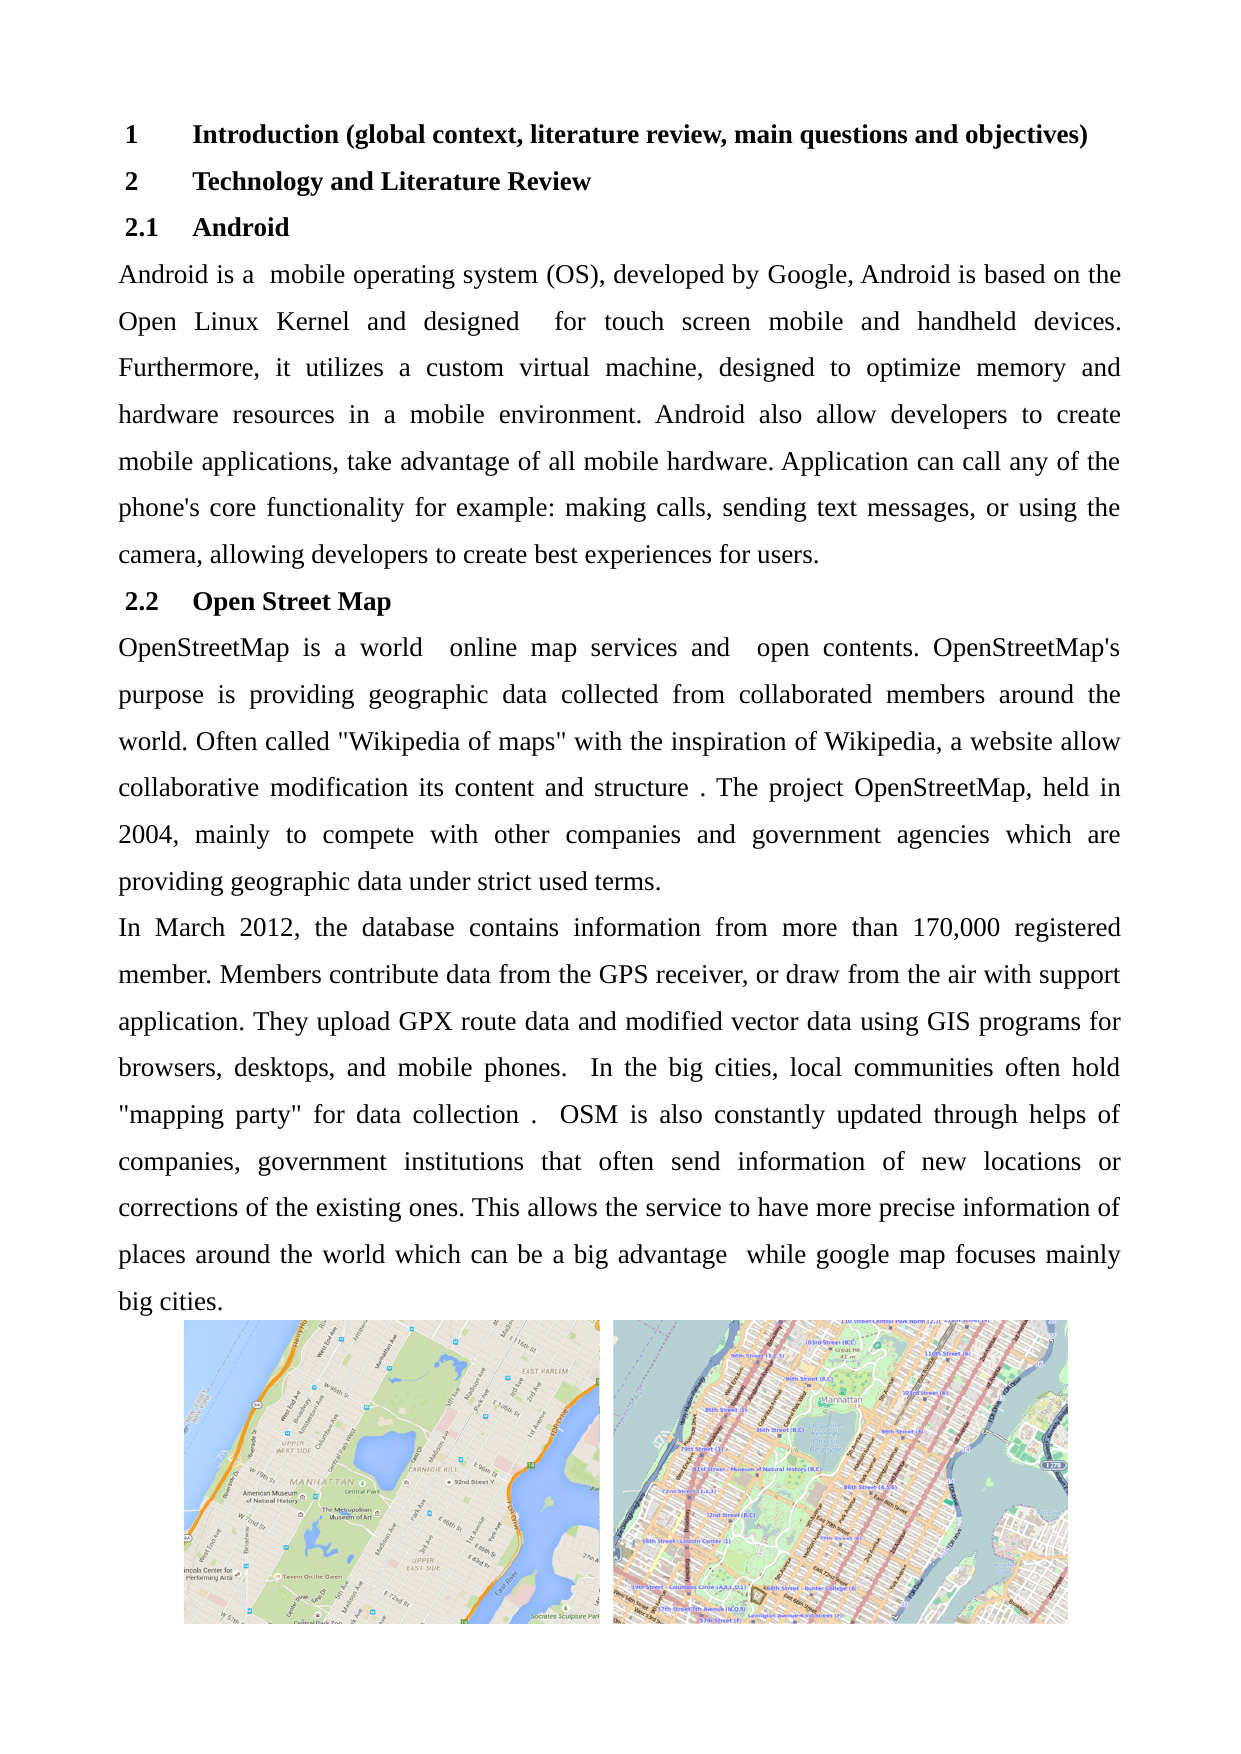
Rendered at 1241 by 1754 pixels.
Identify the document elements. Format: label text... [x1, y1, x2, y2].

list Open Street Map [118, 585, 1122, 616]
list Android is a mobile operating system (OS), developed by Google, Android is based on the Open Linux Kernel and designed for touch screen mobile and handheld devices. Furthermore, it utilizes a custom virtual machine, designed to optimize memory and hardware resources in a mobile environment. Android also allow developers to create mobile applications, take advantage of all mobile hardware. Application can call any of the phone's core functionality for example: making calls, sending text messages, or using the camera, allowing developers to create best experiences for users. [118, 258, 1122, 569]
list Android [118, 211, 1122, 243]
list Introduction (global context, literature review, main questions and objectives) [118, 118, 1122, 149]
list OpenStreetMap is a world online map services and open contents. OpenStreetMap's purpose is providing geographic data collected from collaborated members around the world. Often called "Wikipedia of maps" with the inspiration of Wikipedia, a website allow collaborative modification its content and structure . The project OpenStreetMap, held in 2004, mainly to compete with other companies and government agencies which are providing geographic data under strict used terms. [118, 631, 1122, 896]
list Technology and Literature Review [118, 165, 1122, 196]
list In March 2012, the database contains information from more than 170,000 registered member. Members contribute data from the GPS receiver, or draw from the air with support application. They upload GPX route data and modified vector data using GIS programs for browsers, desktops, and mobile phones. In the big cities, local communities often hold "mapping party" for data collection . OSM is also constantly updated through helps of companies, government institutions that often send information of new locations or corrections of the existing ones. This allows the service to have more precise information of places around the world which can be a big advantage while google map focuses mainly big cities. [118, 911, 1122, 1316]
picture [183, 1320, 1068, 1624]
